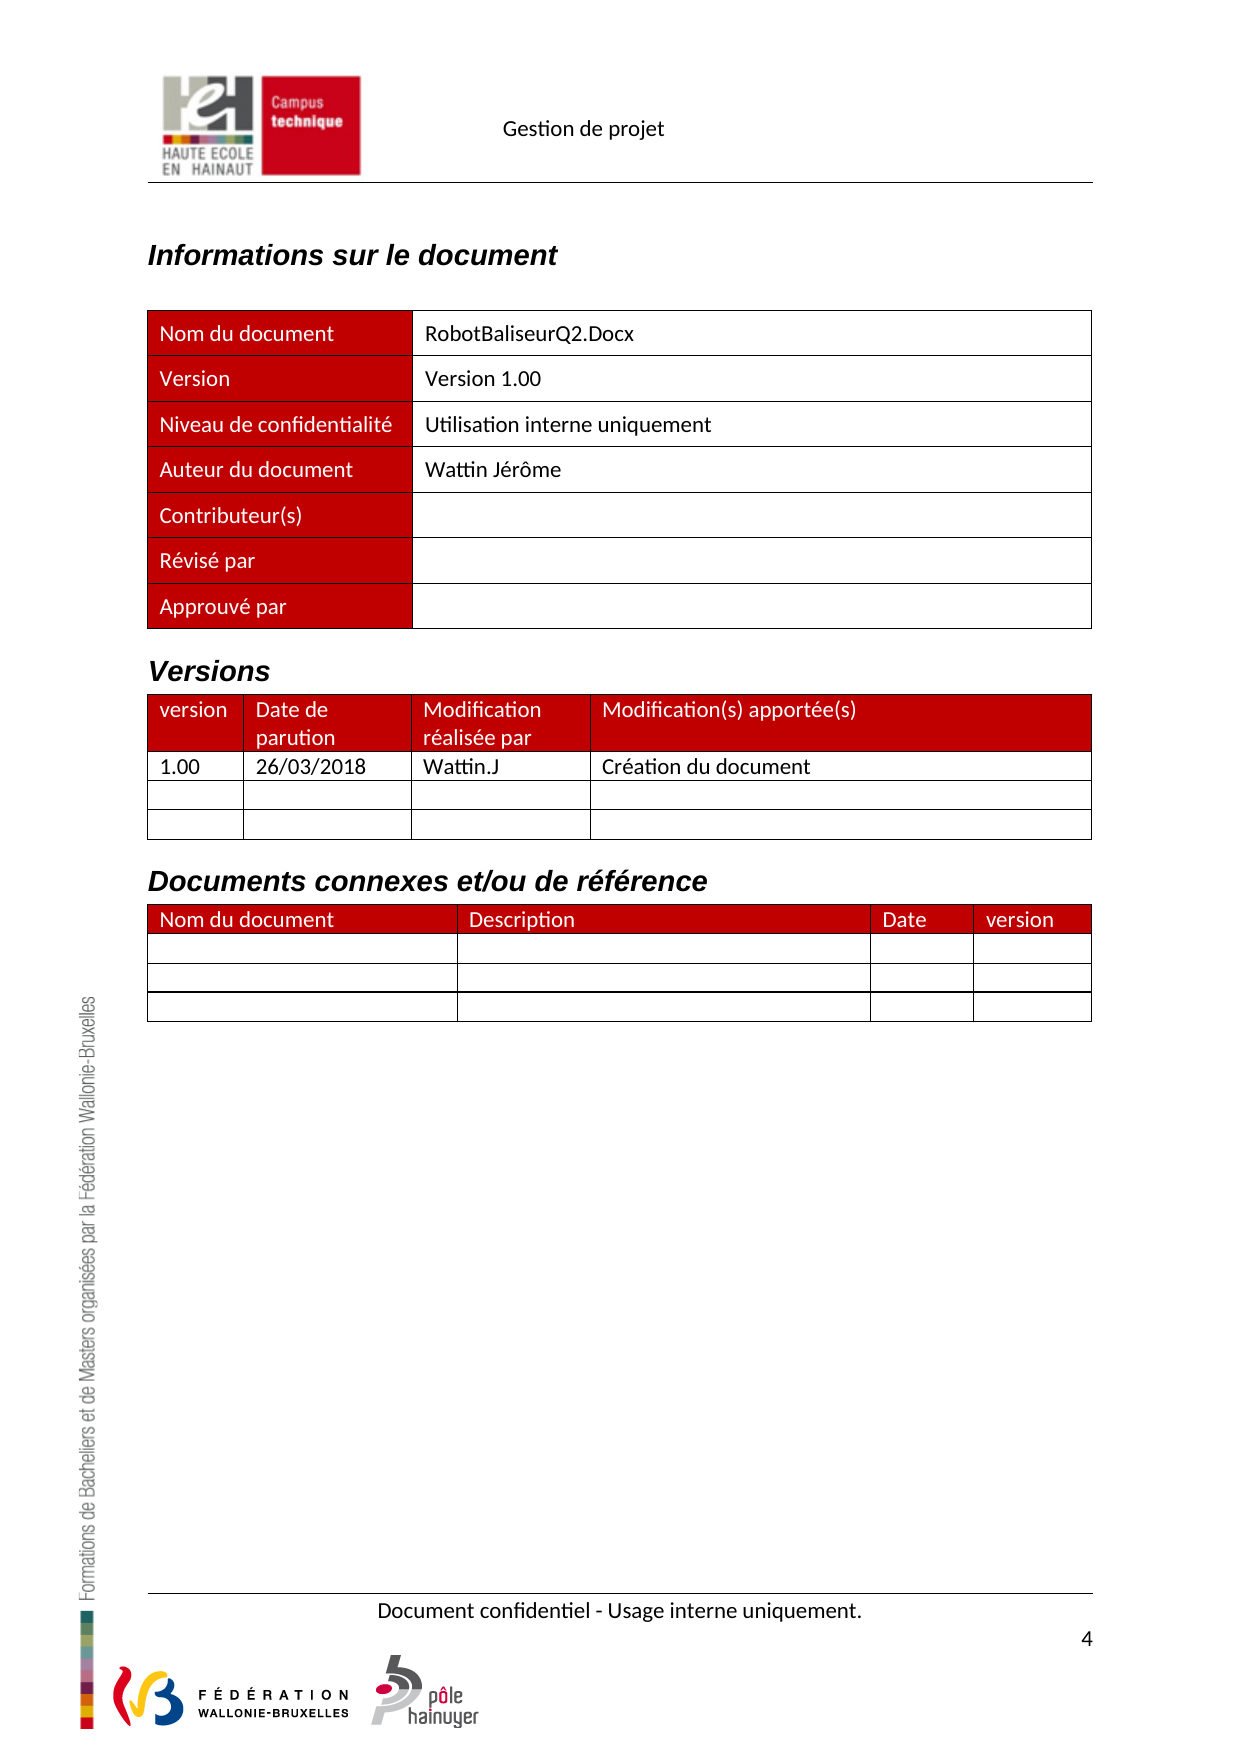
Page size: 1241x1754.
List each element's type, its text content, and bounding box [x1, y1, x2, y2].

table_cell [148, 964, 457, 991]
table_header Date [871, 905, 973, 933]
table_cell Auteur du document [148, 447, 412, 492]
table_header version [974, 905, 1091, 933]
table_cell [148, 993, 457, 1021]
table_cell [413, 493, 1091, 537]
table_cell [974, 934, 1091, 962]
table_cell [871, 934, 973, 962]
picture [78, 997, 98, 1729]
table_cell Wattin.J [412, 752, 590, 780]
table_cell [412, 810, 590, 838]
table_cell [974, 964, 1091, 991]
table_cell Révisé par [148, 538, 412, 583]
table_header version [148, 695, 243, 751]
table_cell [148, 781, 243, 809]
table_cell Niveau de confidentialité [148, 402, 412, 446]
table_header Date de parution [244, 695, 411, 751]
table_header RobotBaliseurQ2.Docx [413, 311, 1091, 355]
table_header Modification(s) apportée(s) [591, 695, 1091, 751]
table_cell [591, 810, 1091, 838]
table_cell 26/03/2018 [244, 752, 411, 780]
table_cell [413, 538, 1091, 583]
table_cell [458, 993, 870, 1021]
subtitle Documents connexes et/ou de référence [148, 864, 1093, 898]
picture [113, 1655, 479, 1729]
table_header Description [458, 905, 870, 933]
table_cell Version [148, 356, 412, 401]
subtitle Informations sur le document [148, 238, 1093, 271]
table_cell Approuvé par [148, 584, 412, 628]
table_cell [148, 934, 457, 962]
table_cell [871, 993, 973, 1021]
table_cell Wattin Jérôme [413, 447, 1091, 492]
table_cell [458, 964, 870, 991]
table_cell [413, 584, 1091, 628]
subtitle Versions [148, 654, 1093, 688]
table_cell [412, 781, 590, 809]
table_cell Création du document [591, 752, 1091, 780]
table_header Nom du document [148, 905, 457, 933]
table_header Modification réalisée par [412, 695, 590, 751]
table_cell [244, 810, 411, 838]
table_cell 1.00 [148, 752, 243, 780]
table_cell [458, 934, 870, 962]
table_cell [148, 810, 243, 838]
table_cell [974, 993, 1091, 1021]
table_cell [244, 781, 411, 809]
table_cell Utilisation interne uniquement [413, 402, 1091, 446]
picture [158, 73, 369, 182]
table_cell Version 1.00 [413, 356, 1091, 401]
table_cell [591, 781, 1091, 809]
table_header Nom du document [148, 311, 412, 355]
table_cell [871, 964, 973, 991]
table_cell Contributeur(s) [148, 493, 412, 537]
